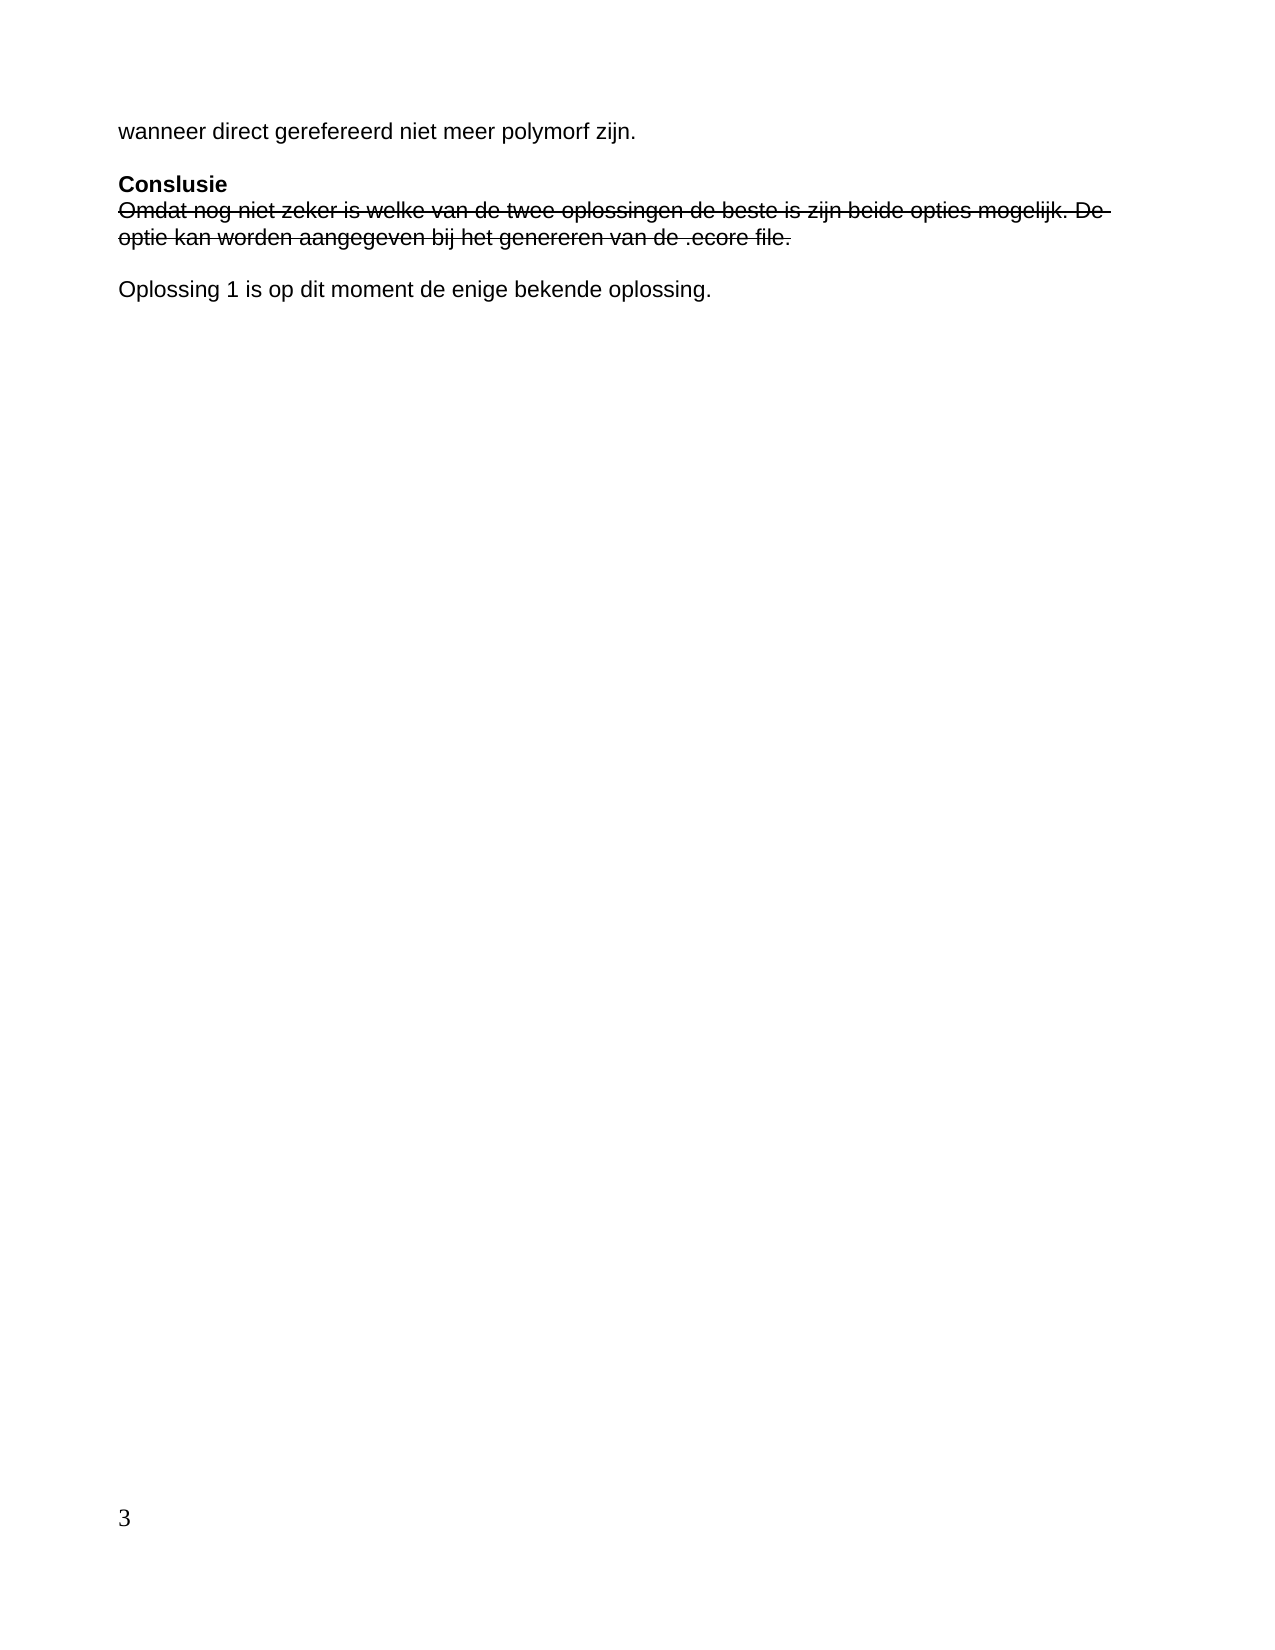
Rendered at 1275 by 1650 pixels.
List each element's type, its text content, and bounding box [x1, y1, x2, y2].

text wanneer direct gerefereerd niet meer polymorf zijn. [118, 118, 1157, 144]
text Conslusie [118, 171, 1157, 197]
text Omdat nog niet zeker is welke van de twee oplossingen de beste is zijn beide opties mogelijk. De optie kan worden aangegeven bij het genereren van de .ecore file. [118, 197, 1157, 250]
text Oplossing 1 is op dit moment de enige bekende oplossing. [118, 276, 1157, 303]
